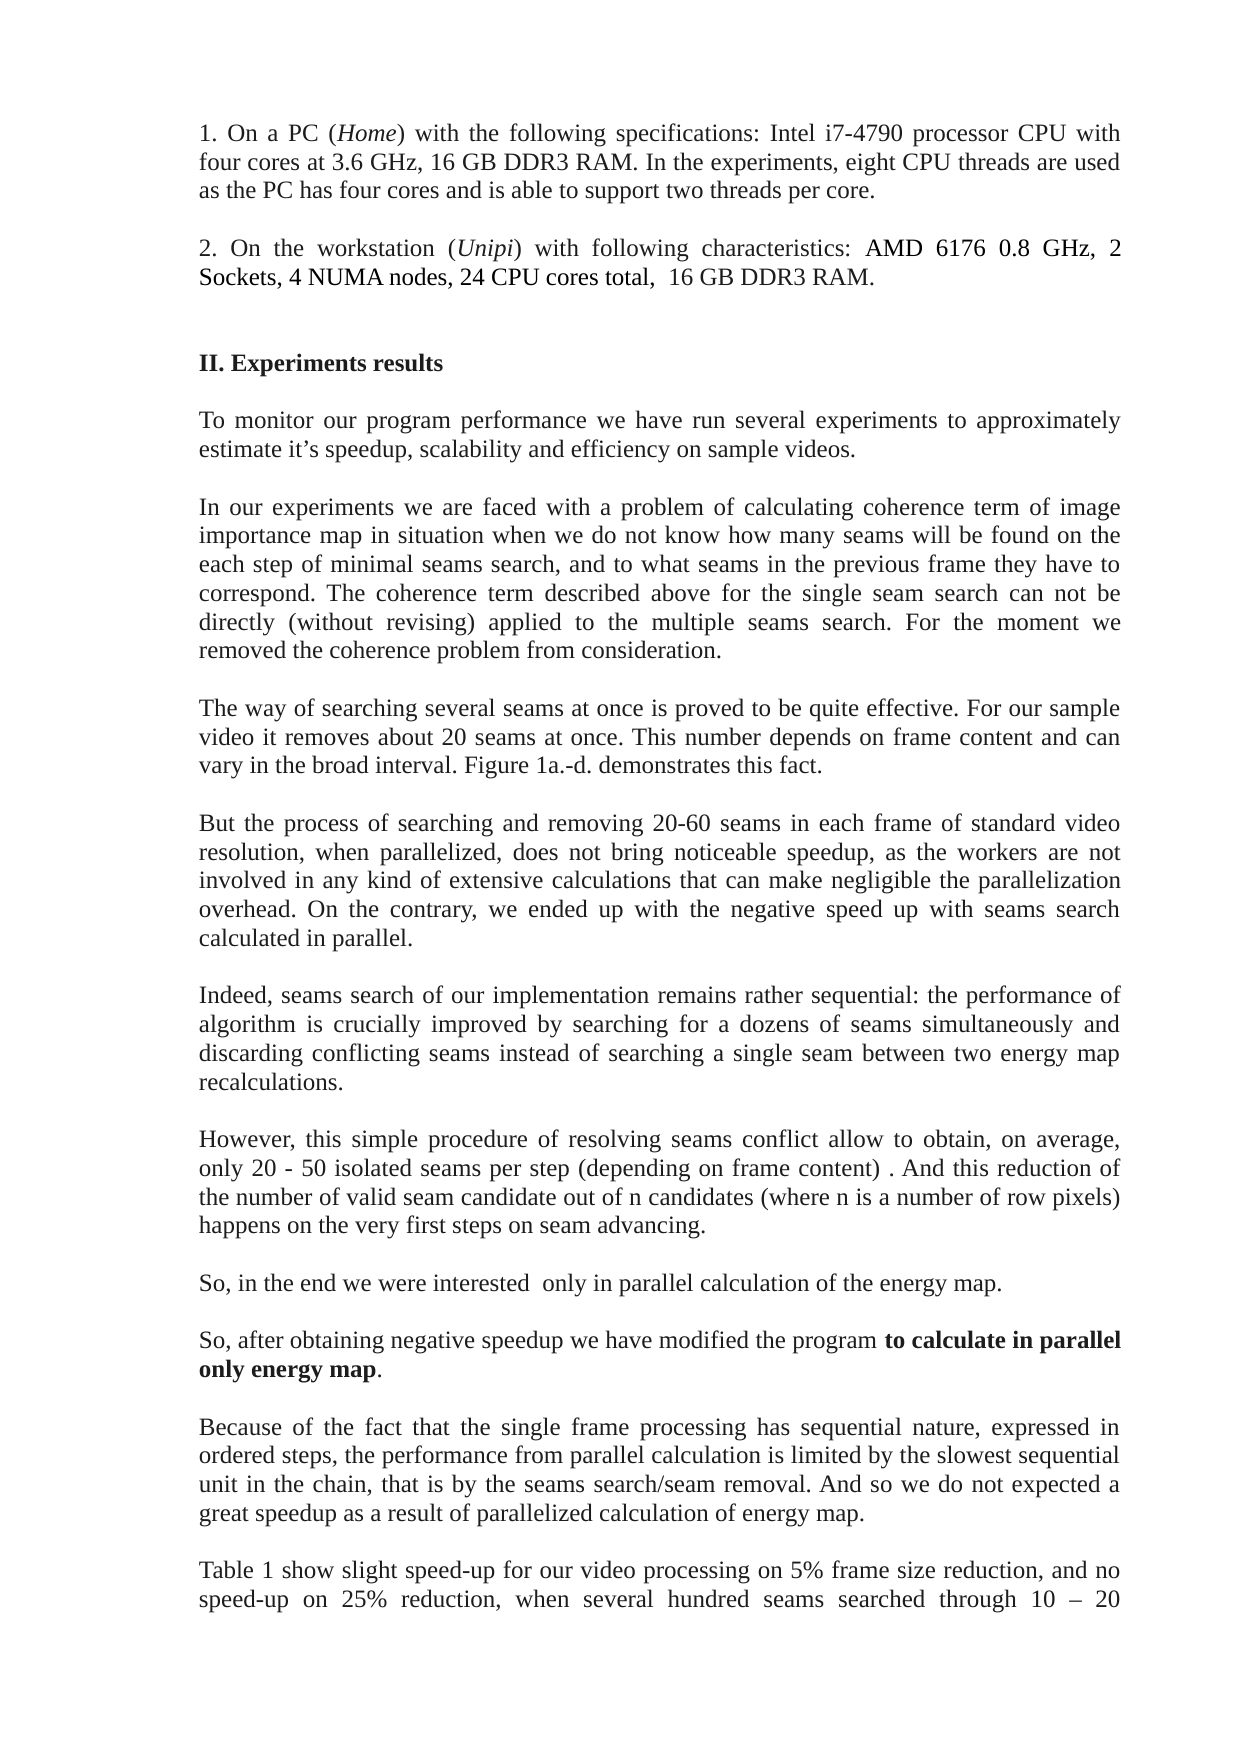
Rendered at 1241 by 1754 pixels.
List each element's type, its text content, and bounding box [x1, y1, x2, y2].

text However, this simple procedure of resolving seams conflict allow to obtain, on average, only 20 - 50 isolated seams per step (depending on frame content) . And this reduction of the number of valid seam candidate out of n candidates (where n is a number of row pixels) happens on the very first steps on seam advancing. [199, 1124, 1122, 1239]
text So, in the end we were interested only in parallel calculation of the energy map. [199, 1268, 1122, 1297]
text To monitor our program performance we have run several experiments to approximately estimate it’s speedup, scalability and efficiency on sample videos. [199, 406, 1122, 463]
text The way of searching several seams at once is proved to be quite effective. For our sample video it removes about 20 seams at once. This number depends on frame content and can vary in the broad interval. Figure 1a.-d. demonstrates this fact. [199, 693, 1122, 779]
text 2. On the workstation (Unipi) with following characteristics: AMD 6176 0.8 GHz, 2 Sockets, 4 NUMA nodes, 24 CPU cores total, 16 GB DDR3 RAM. [199, 233, 1122, 291]
text II. Experiments results [199, 348, 1122, 377]
text Because of the fact that the single frame processing has sequential nature, expressed in ordered steps, the performance from parallel calculation is limited by the slowest sequential unit in the chain, that is by the seams search/seam removal. And so we do not expected a great speedup as a result of parallelized calculation of energy map. [199, 1412, 1122, 1527]
text In our experiments we are faced with a problem of calculating coherence term of image importance map in situation when we do not know how many seams will be found on the each step of minimal seams search, and to what seams in the previous frame they have to correspond. The coherence term described above for the single seam search can not be directly (without revising) applied to the multiple seams search. For the moment we removed the coherence problem from consideration. [199, 492, 1122, 664]
text So, after obtaining negative speedup we have modified the program to calculate in parallel only energy map. [199, 1326, 1122, 1383]
text Indeed, seams search of our implementation remains rather sequential: the performance of algorithm is crucially improved by searching for a dozens of seams simultaneously and discarding conflicting seams instead of searching a single seam between two energy map recalculations. [199, 981, 1122, 1096]
text 1. On a PC (Home) with the following specifications: Intel i7-4790 processor CPU with four cores at 3.6 GHz, 16 GB DDR3 RAM. In the experiments, eight CPU threads are used as the PC has four cores and is able to support two threads per core. [199, 118, 1122, 204]
text But the process of searching and removing 20-60 seams in each frame of standard video resolution, when parallelized, does not bring noticeable speedup, as the workers are not involved in any kind of extensive calculations that can make negligible the parallelization overhead. On the contrary, we ended up with the negative speed up with seams search calculated in parallel. [199, 808, 1122, 952]
text Table 1 show slight speed-up for our video processing on 5% frame size reduction, and no speed-up on 25% reduction, when several hundred seams searched through 10 – 20 [199, 1556, 1122, 1613]
